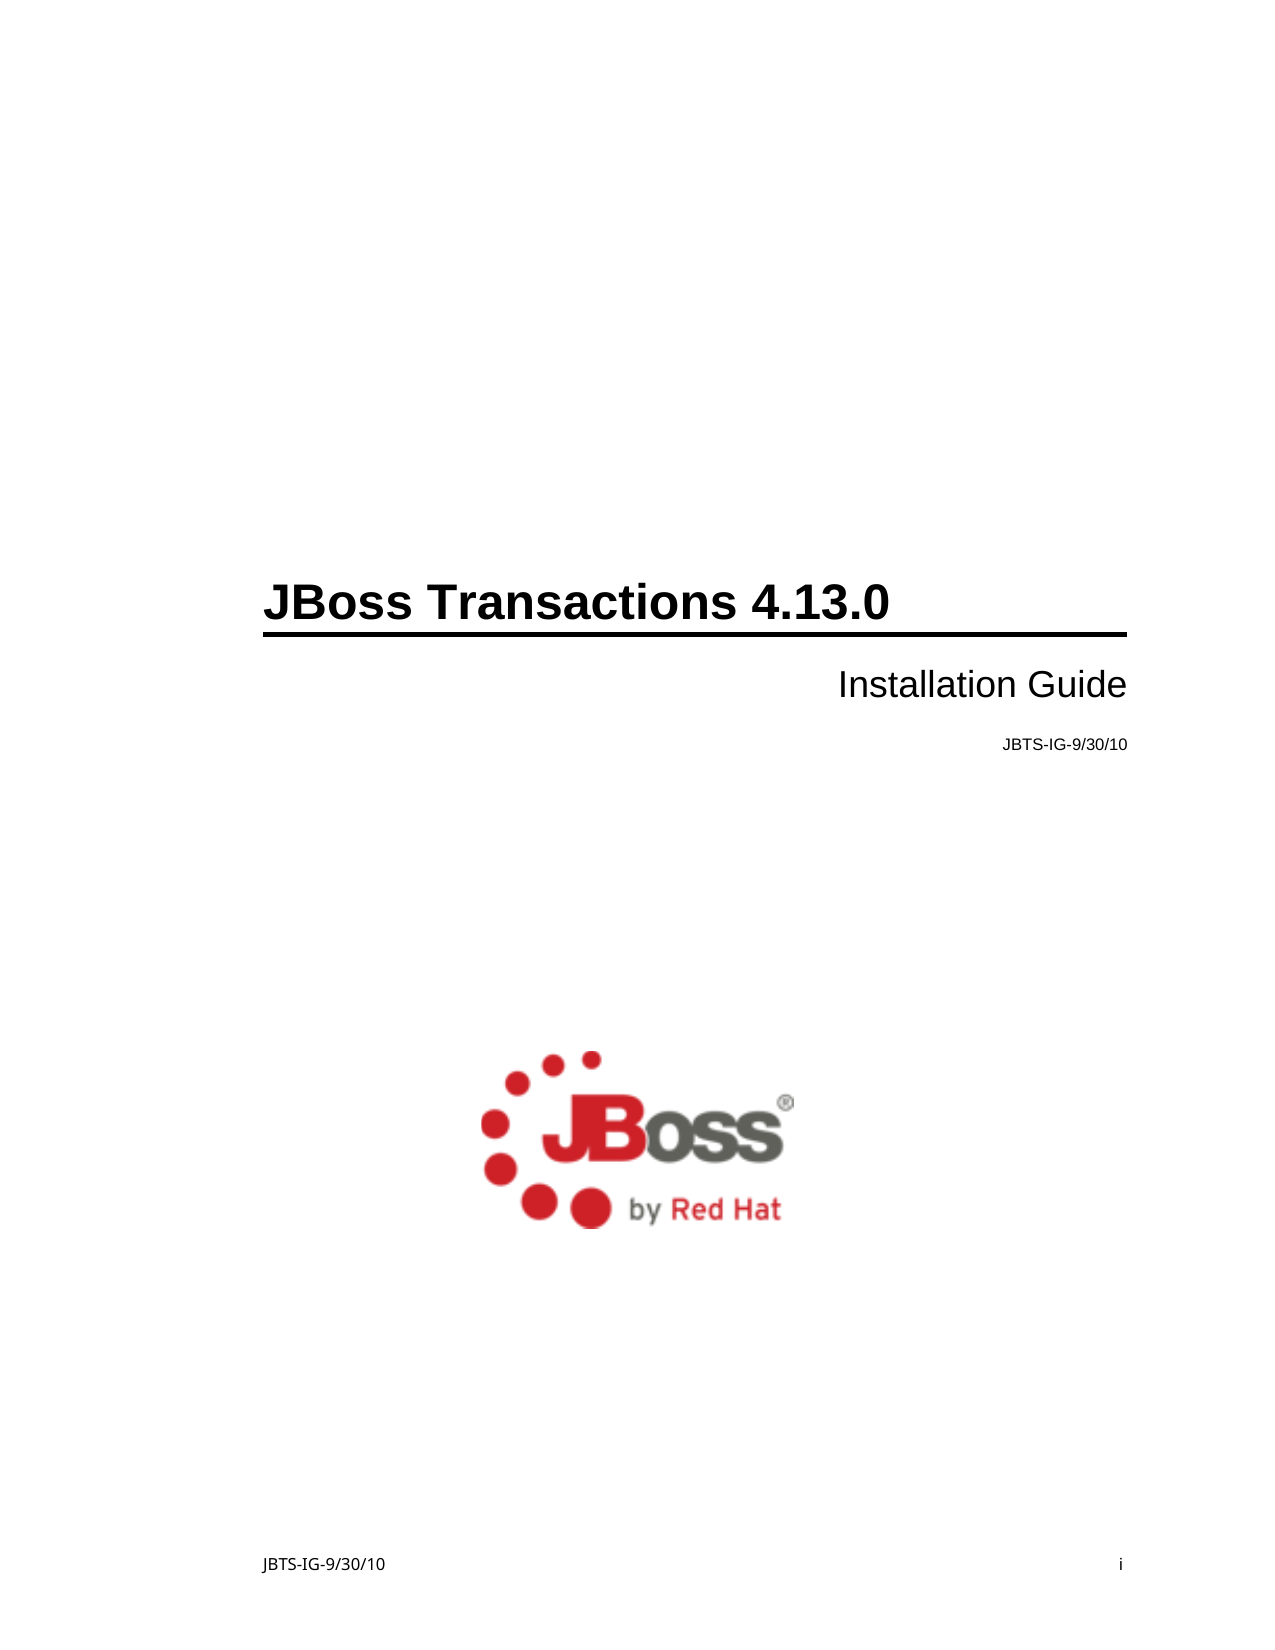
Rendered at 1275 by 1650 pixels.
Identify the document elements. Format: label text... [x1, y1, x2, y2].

subtitle Installation Guide [263, 662, 1127, 706]
picture [481, 1051, 794, 1229]
text JBTS-IG-9/30/10 [263, 735, 1127, 754]
title JBoss Transactions 4.13.0 [263, 573, 1127, 632]
